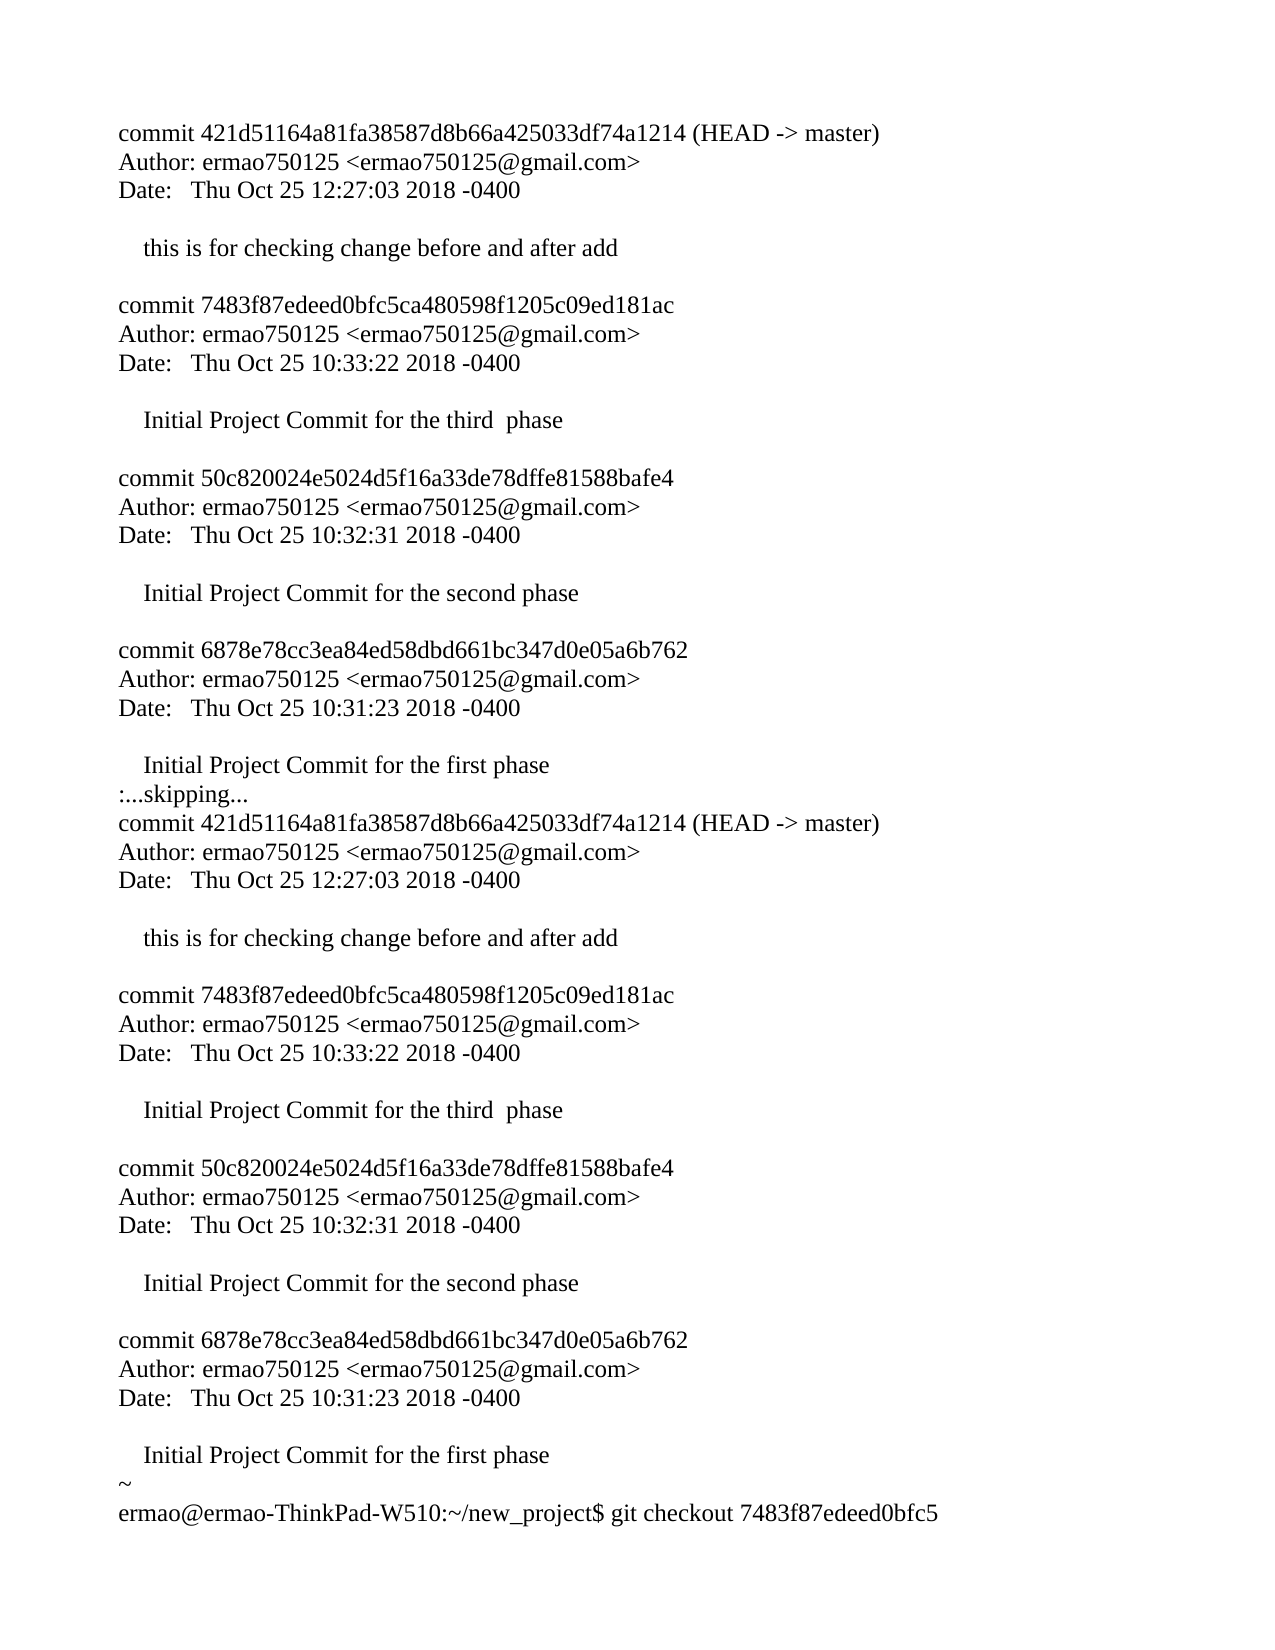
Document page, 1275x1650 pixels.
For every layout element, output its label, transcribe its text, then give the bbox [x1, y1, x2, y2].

text Date: Thu Oct 25 10:31:23 2018 -0400 [118, 1383, 1157, 1412]
text Date: Thu Oct 25 10:32:31 2018 -0400 [118, 521, 1157, 549]
text :...skipping... [118, 779, 1157, 808]
text Author: ermao750125 <ermao750125@gmail.com> [118, 1182, 1157, 1211]
text Author: ermao750125 <ermao750125@gmail.com> [118, 492, 1157, 521]
text Date: Thu Oct 25 10:33:22 2018 -0400 [118, 348, 1157, 377]
text commit 50c820024e5024d5f16a33de78dffe81588bafe4 [118, 1153, 1157, 1182]
text Date: Thu Oct 25 10:33:22 2018 -0400 [118, 1038, 1157, 1067]
text commit 421d51164a81fa38587d8b66a425033df74a1214 (HEAD -> master) [118, 808, 1157, 837]
text this is for checking change before and after add [118, 923, 1157, 952]
text Initial Project Commit for the first phase [118, 1441, 1157, 1469]
text this is for checking change before and after add [118, 233, 1157, 262]
text Author: ermao750125 <ermao750125@gmail.com> [118, 319, 1157, 348]
text Date: Thu Oct 25 12:27:03 2018 -0400 [118, 176, 1157, 204]
text Date: Thu Oct 25 10:32:31 2018 -0400 [118, 1211, 1157, 1239]
text ~ [118, 1469, 1157, 1498]
text Initial Project Commit for the second phase [118, 1268, 1157, 1297]
text commit 7483f87edeed0bfc5ca480598f1205c09ed181ac [118, 981, 1157, 1009]
text Author: ermao750125 <ermao750125@gmail.com> [118, 147, 1157, 176]
text Author: ermao750125 <ermao750125@gmail.com> [118, 1354, 1157, 1383]
text Initial Project Commit for the third phase [118, 1096, 1157, 1124]
text Initial Project Commit for the second phase [118, 578, 1157, 607]
text Date: Thu Oct 25 12:27:03 2018 -0400 [118, 866, 1157, 894]
text ermao@ermao-ThinkPad-W510:~/new_project$ git checkout 7483f87edeed0bfc5 [118, 1498, 1157, 1527]
text Author: ermao750125 <ermao750125@gmail.com> [118, 1009, 1157, 1038]
text Author: ermao750125 <ermao750125@gmail.com> [118, 837, 1157, 866]
text commit 421d51164a81fa38587d8b66a425033df74a1214 (HEAD -> master) [118, 118, 1157, 147]
text Author: ermao750125 <ermao750125@gmail.com> [118, 664, 1157, 693]
text Initial Project Commit for the third phase [118, 406, 1157, 434]
text commit 6878e78cc3ea84ed58dbd661bc347d0e05a6b762 [118, 636, 1157, 664]
text commit 50c820024e5024d5f16a33de78dffe81588bafe4 [118, 463, 1157, 492]
text Initial Project Commit for the first phase [118, 751, 1157, 779]
text commit 7483f87edeed0bfc5ca480598f1205c09ed181ac [118, 291, 1157, 319]
text Date: Thu Oct 25 10:31:23 2018 -0400 [118, 693, 1157, 722]
text commit 6878e78cc3ea84ed58dbd661bc347d0e05a6b762 [118, 1326, 1157, 1354]
